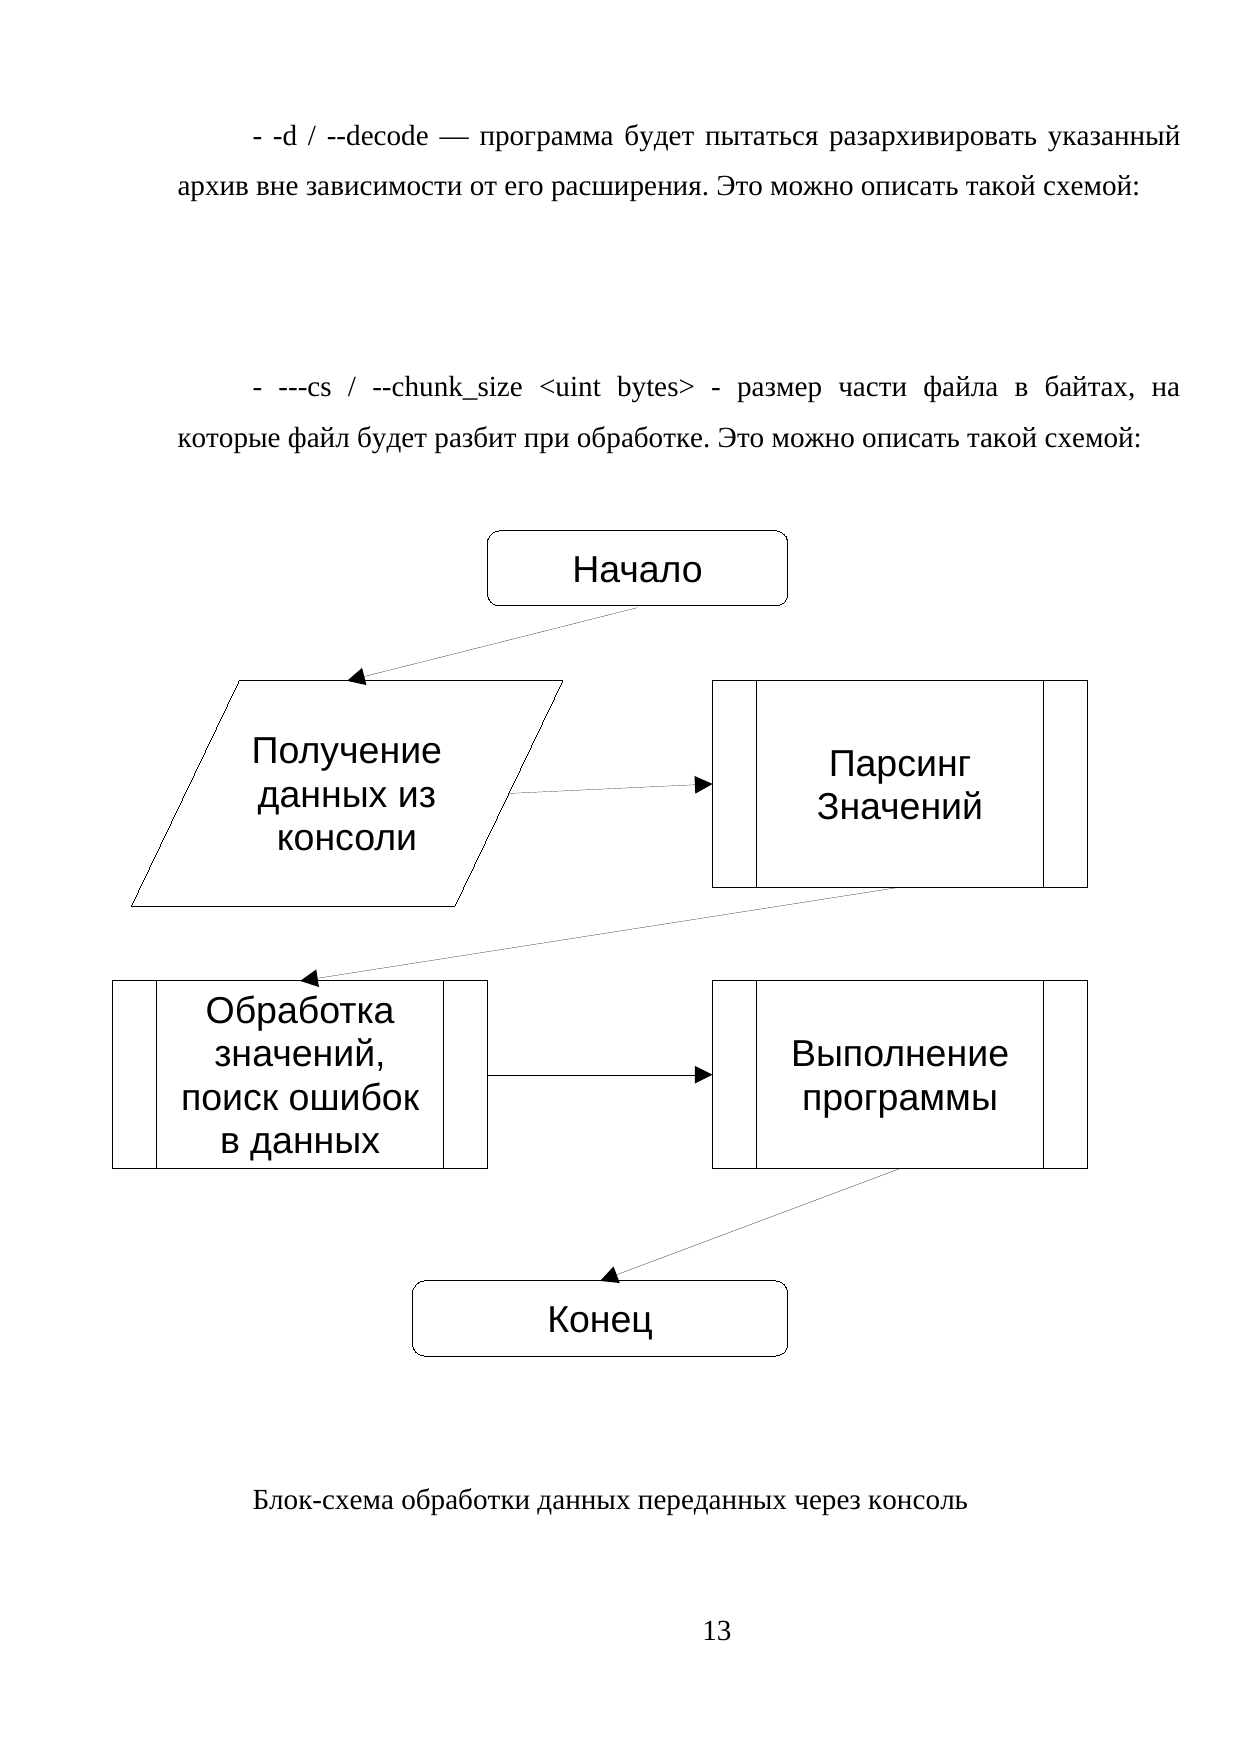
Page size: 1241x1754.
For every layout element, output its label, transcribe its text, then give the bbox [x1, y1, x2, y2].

text - ---cs / --chunk_size <uint bytes> - размер части файла в байтах, на которые файл будет разбит при обработке. Это можно описать такой схемой: [177, 369, 1181, 453]
text - -d / --decode — программа будет пытаться разархивировать указанный архив вне зависимости от его расширения. Это можно описать такой схемой: [177, 118, 1181, 202]
subtitle Блок-схема обработки данных переданных через консоль [177, 1482, 1181, 1515]
